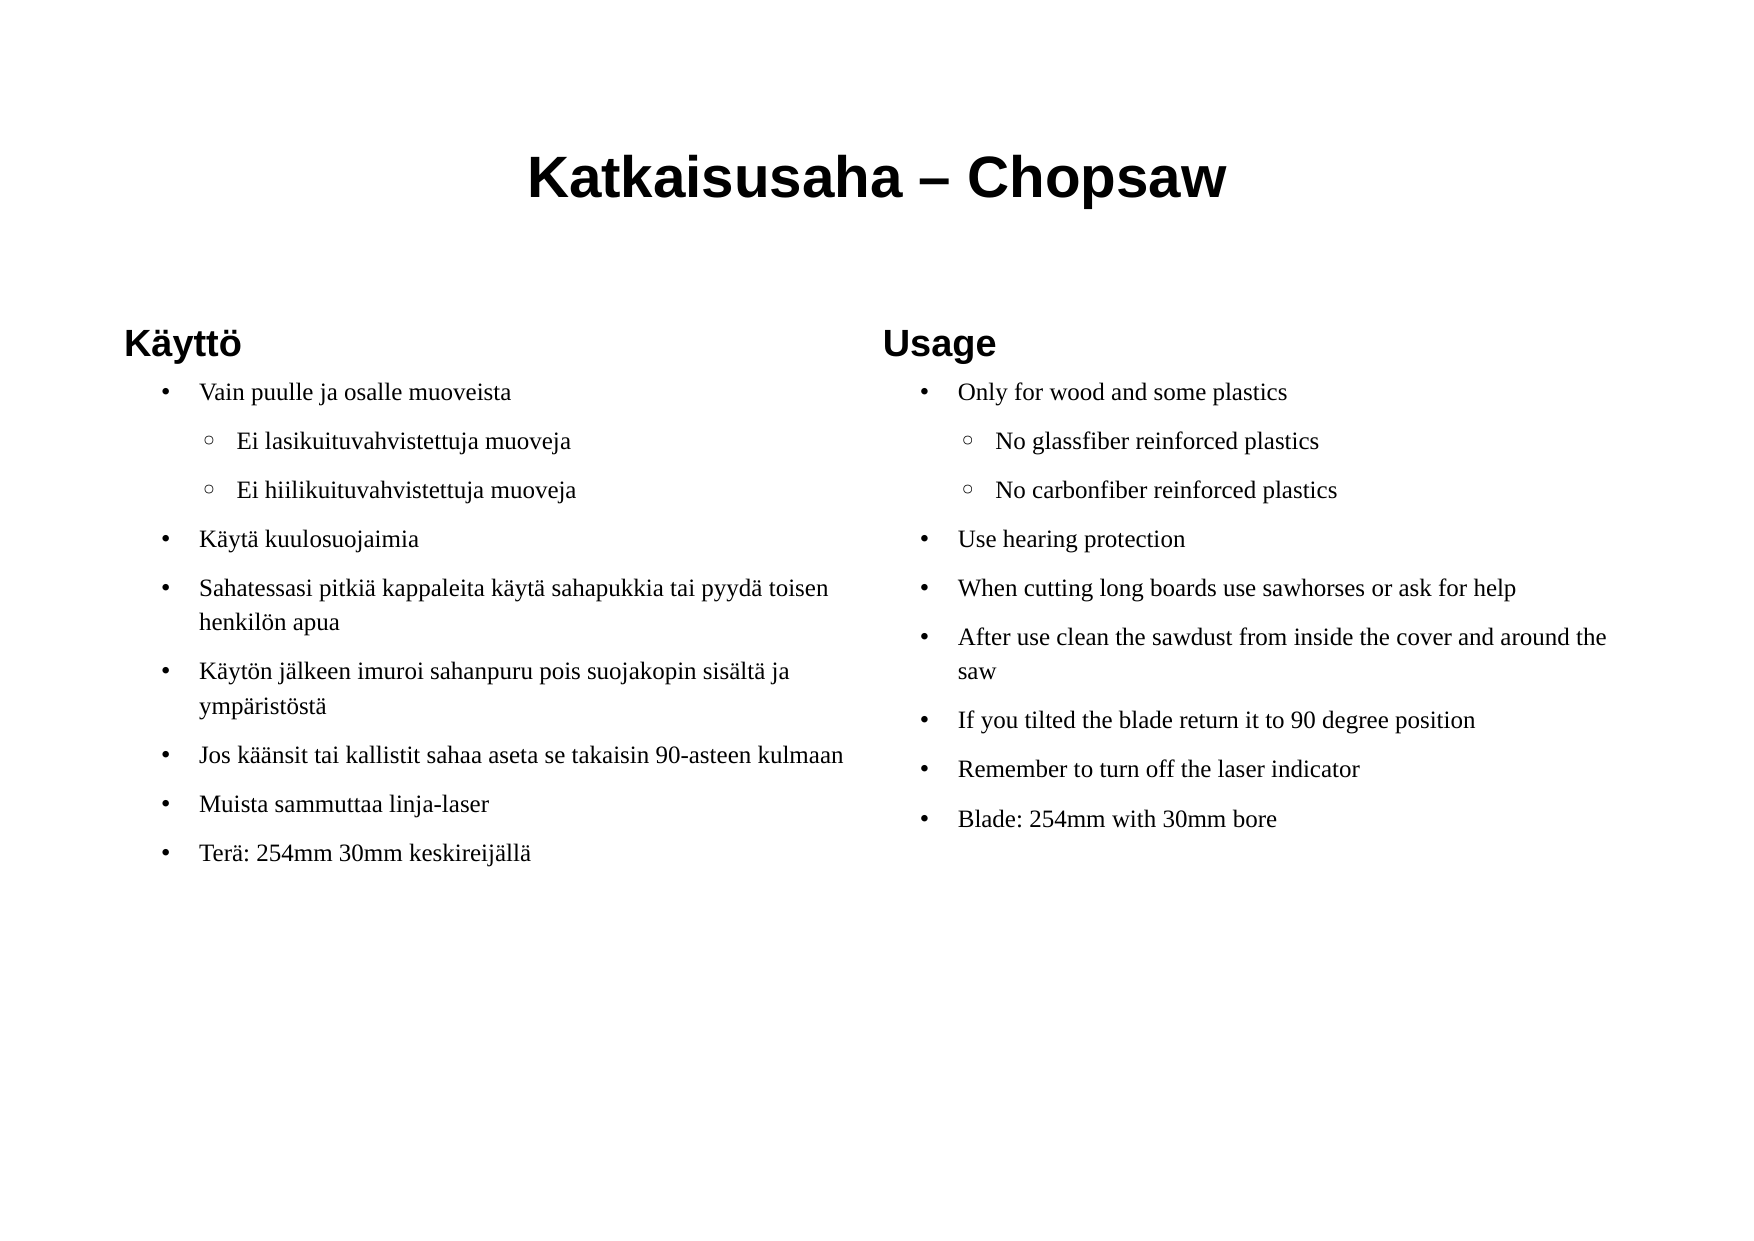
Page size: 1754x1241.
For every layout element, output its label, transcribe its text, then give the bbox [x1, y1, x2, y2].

table_cell [118, 887, 877, 980]
table_header Usage Only for wood and some plastics No glassfiber reinforced plastics No carbonfiber reinforced plastics Use hearing protection When cutting long boards use sawhorses or ask for help After use clean the sawdust from inside the cover and around the saw If you tilted the blade return it to 90 degree position Remember to turn off the laser indicator Blade: 254mm with 30mm bore [877, 290, 1636, 887]
table_header Käyttö Vain puulle ja osalle muoveista Ei lasikuituvahvistettuja muoveja Ei hiilikuituvahvistettuja muoveja Käytä kuulosuojaimia Sahatessasi pitkiä kappaleita käytä sahapukkia tai pyydä toisen henkilön apua Käytön jälkeen imuroi sahanpuru pois suojakopin sisältä ja ympäristöstä Jos käänsit tai kallistit sahaa aseta se takaisin 90-asteen kulmaan Muista sammuttaa linja-laser Terä: 254mm 30mm keskireijällä [118, 290, 877, 887]
table_cell [877, 887, 1636, 980]
title Katkaisusaha – Chopsaw [118, 143, 1636, 277]
